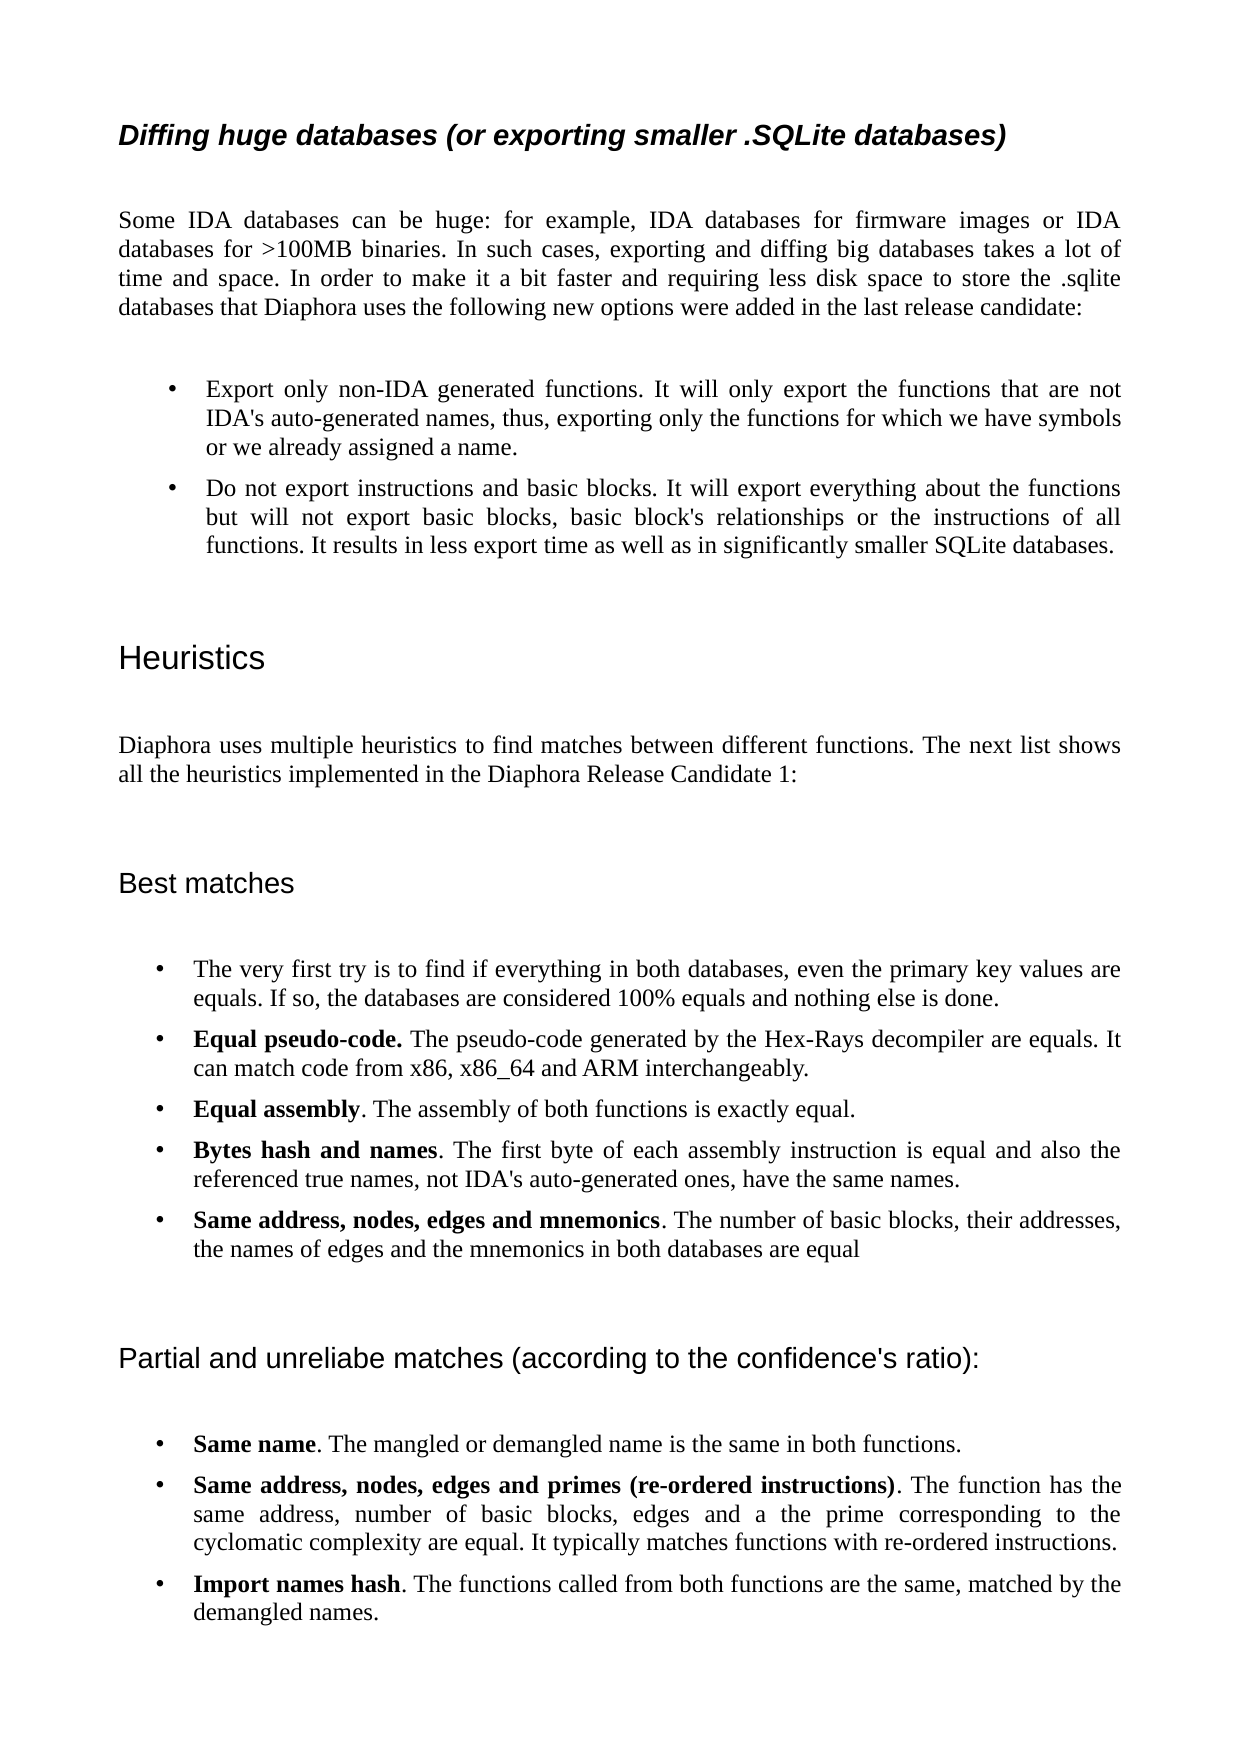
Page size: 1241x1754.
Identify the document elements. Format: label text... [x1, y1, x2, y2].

list Equal assembly. The assembly of both functions is exactly equal. [156, 1094, 1122, 1123]
text Diaphora uses multiple heuristics to find matches between different functions. The next list shows all the heuristics implemented in the Diaphora Release Candidate 1: [118, 730, 1122, 788]
subtitle Diffing huge databases (or exporting smaller .SQLite databases) [118, 118, 1122, 152]
list Do not export instructions and basic blocks. It will export everything about the functions but will not export basic blocks, basic block's relationships or the instructions of all functions. It results in less export time as well as in significantly smaller SQLite databases. [168, 473, 1122, 559]
list Same address, nodes, edges and primes (re-ordered instructions). The function has the same address, number of basic blocks, edges and a the prime corresponding to the cyclomatic complexity are equal. It typically matches functions with re-ordered instructions. [156, 1470, 1122, 1556]
list The very first try is to find if everything in both databases, even the primary key values are equals. If so, the databases are considered 100% equals and nothing else is done. [156, 954, 1122, 1011]
subtitle Partial and unreliabe matches (according to the confidence's ratio): [118, 1341, 1122, 1375]
list Export only non-IDA generated functions. It will only export the functions that are not IDA's auto-generated names, thus, exporting only the functions for which we have symbols or we already assigned a name. [168, 374, 1122, 460]
list Same address, nodes, edges and mnemonics. The number of basic blocks, their addresses, the names of edges and the mnemonics in both databases are equal [156, 1205, 1122, 1263]
text Some IDA databases can be huge: for example, IDA databases for firmware images or IDA databases for >100MB binaries. In such cases, exporting and diffing big databases takes a lot of time and space. In order to make it a bit faster and requiring less disk space to store the .sqlite databases that Diaphora uses the following new options were added in the last release candidate: [118, 205, 1122, 320]
list Bytes hash and names. The first byte of each assembly instruction is equal and also the referenced true names, not IDA's auto-generated ones, have the same names. [156, 1135, 1122, 1193]
list Same name. The mangled or demangled name is the same in both functions. [156, 1429, 1122, 1457]
subtitle Heuristics [118, 638, 1122, 677]
list Import names hash. The functions called from both functions are the same, matched by the demangled names. [156, 1569, 1122, 1626]
subtitle Best matches [118, 867, 1122, 900]
list Equal pseudo-code. The pseudo-code generated by the Hex-Rays decompiler are equals. It can match code from x86, x86_64 and ARM interchangeably. [156, 1024, 1122, 1081]
